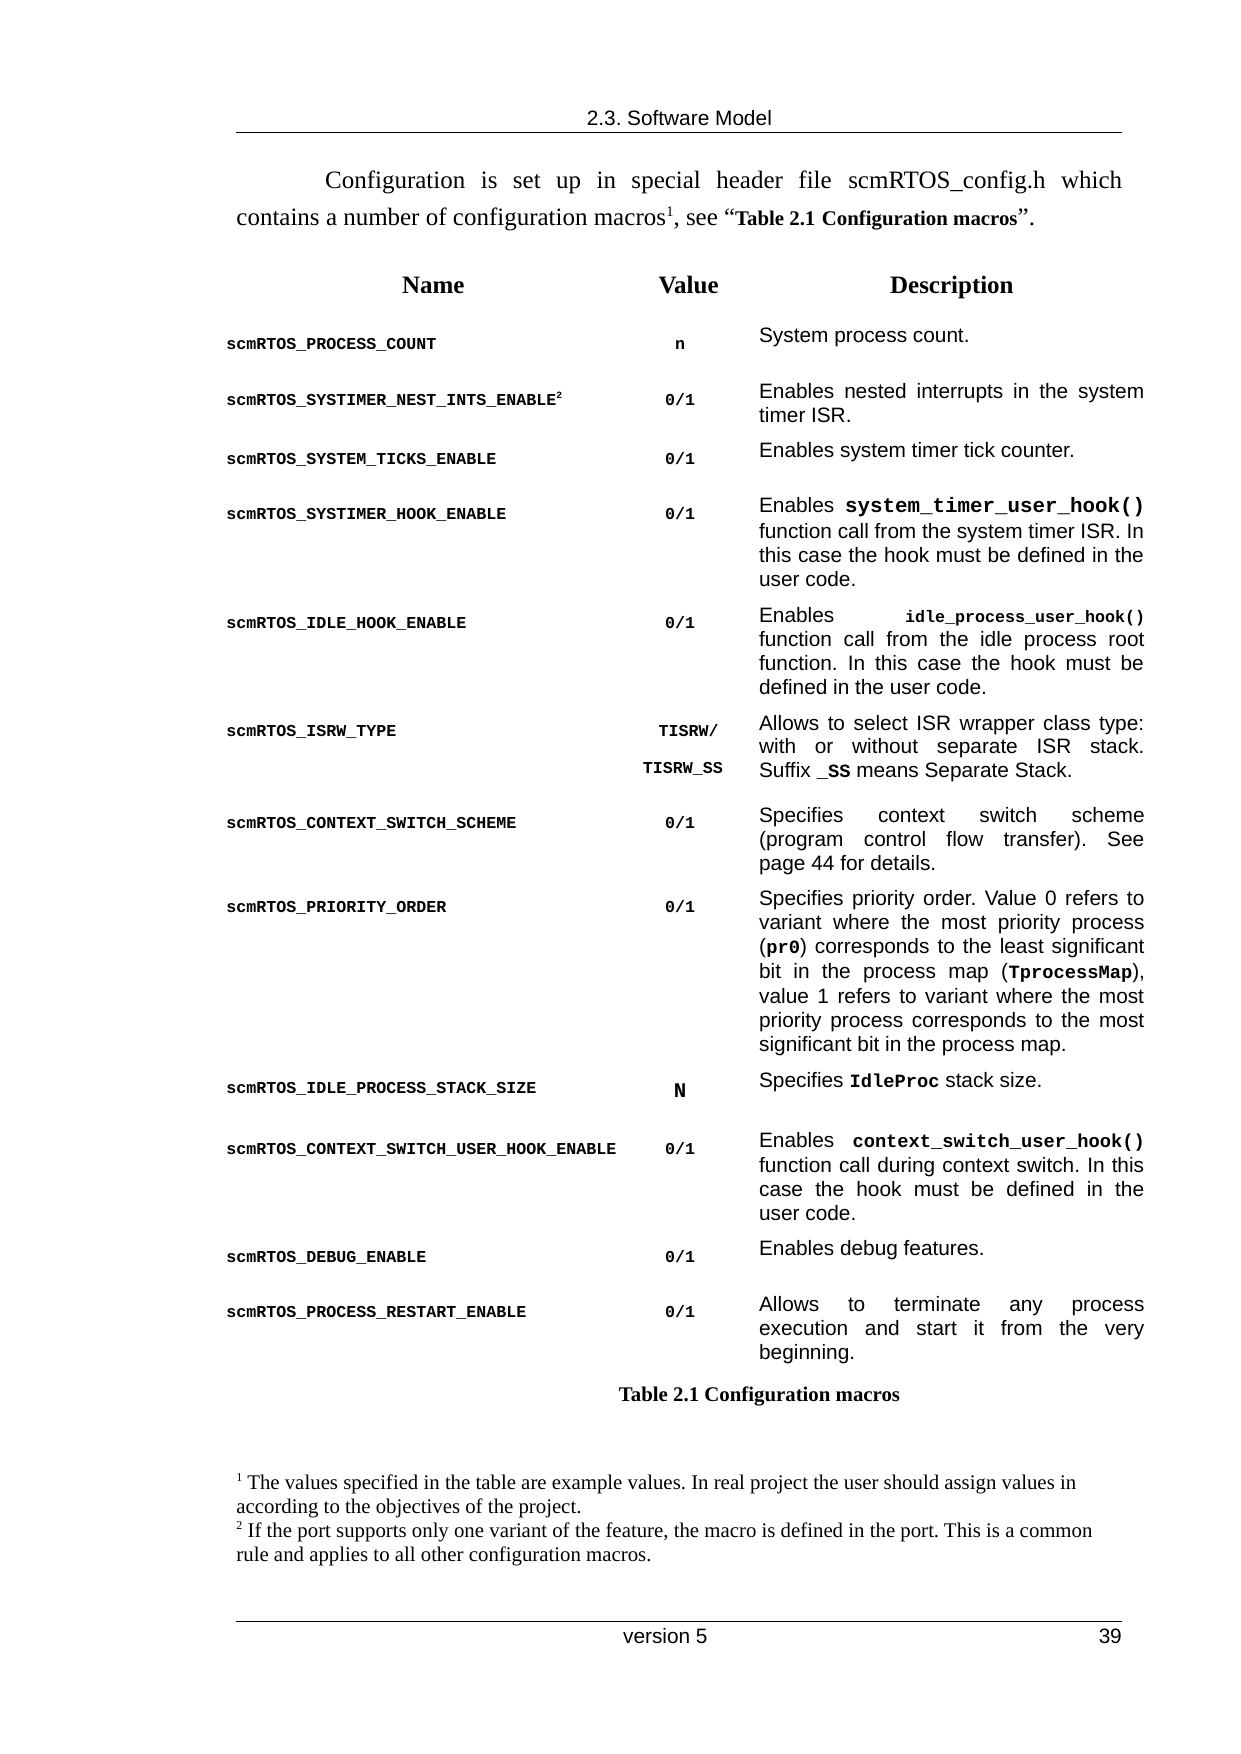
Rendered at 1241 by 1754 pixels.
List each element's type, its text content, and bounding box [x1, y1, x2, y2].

table_cell scmRTOS_CONTEXT_SWITCH_USER_HOOK_ENABLE [219, 1122, 629, 1231]
table_cell 0/1 [629, 880, 729, 1062]
table_cell Enables debug features. [730, 1231, 1150, 1286]
table_cell 0/1 [629, 797, 729, 880]
table_cell Enables sys⁠tem_timer_user_hook() function call from the system timer ISR. In this case the hook must be defined in the user code. [730, 488, 1150, 597]
table_cell 0/1 [629, 1231, 729, 1286]
text The values specified in the table are example values. In real project the user should assign values in according to the objectives of the project. [236, 1470, 1122, 1518]
table_cell Enables context_switch_user_hook() function call during context switch. In this case the hook must be defined in the user code. [730, 1122, 1150, 1231]
table_cell Allows to terminate any process execution and start it from the very beginning. [730, 1286, 1150, 1369]
table_header Description [730, 252, 1150, 317]
table_cell Enables system timer tick counter. [730, 432, 1150, 487]
table_cell scmRTOS_SYSTIMER_NEST_INTS_ENABLE [219, 373, 629, 432]
table_cell Allows to select ISR wrapper class type: with or without separate ISR stack. Suffix _SS means Separate Stack. [730, 705, 1150, 797]
text Table 2.1 Configuration macros [397, 1382, 1122, 1406]
table_cell 0/1 [629, 373, 729, 432]
table_cell System process count. [730, 318, 1150, 373]
table_cell scmRTOS_PROCESS_RESTART_ENABLE [219, 1286, 629, 1369]
table_cell 0/1 [629, 1122, 729, 1231]
table_cell scmRTOS_ISRW_TYPE [219, 705, 629, 797]
table_cell 0/1 [629, 432, 729, 487]
table_header Name [219, 252, 629, 317]
table_cell 0/1 [629, 597, 729, 704]
table_cell 0/1 [629, 1286, 729, 1369]
table_cell 0/1 [629, 488, 729, 597]
table_cell scmRTOS_PRIORITY_ORDER [219, 880, 629, 1062]
text Configuration is set up in special header file scmRTOS_config.h which contains a number of configuration macros, see “Table 2.1 Configuration macros”. [236, 165, 1122, 231]
table_cell scmRTOS_IDLE_HOOK_ENABLE [219, 597, 629, 704]
table_cell Specifies context switch scheme (program control flow transfer). See page 43 for details. [730, 797, 1150, 880]
table_cell scmRTOS_CONTEXT_SWITCH_SCHEME [219, 797, 629, 880]
table_cell Enables idle_pro⁠cess_user_hook() function call from the idle process root function. In this case the hook must be defined in the user code. [730, 597, 1150, 704]
table_cell n [629, 318, 729, 373]
table_header Value [629, 252, 729, 317]
table_cell scmRTOS_SYSTIMER_HOOK_ENABLE [219, 488, 629, 597]
table_cell TISRW/ TISRW_SS [629, 705, 729, 797]
table_cell Specifies IdleProc stack size. [730, 1062, 1150, 1122]
table_cell N [629, 1062, 729, 1122]
table_cell scmRTOS_SYSTEM_TICKS_ENABLE [219, 432, 629, 487]
table_cell Specifies priority order. Value 0 refers to variant where the most priority process (pr0) corresponds to the least significant bit in the process map (Tpro⁠cess⁠Map), value 1 refers to variant where the most priority process corresponds to the most significant bit in the process map. [730, 880, 1150, 1062]
table_cell scmRTOS_IDLE_PROCESS_STACK_SIZE [219, 1062, 629, 1122]
table_cell scmRTOS_PROCESS_COUNT [219, 318, 629, 373]
table_cell scmRTOS_DEBUG_ENABLE [219, 1231, 629, 1286]
table_cell Enables nested interrupts in the system timer ISR. [730, 373, 1150, 432]
